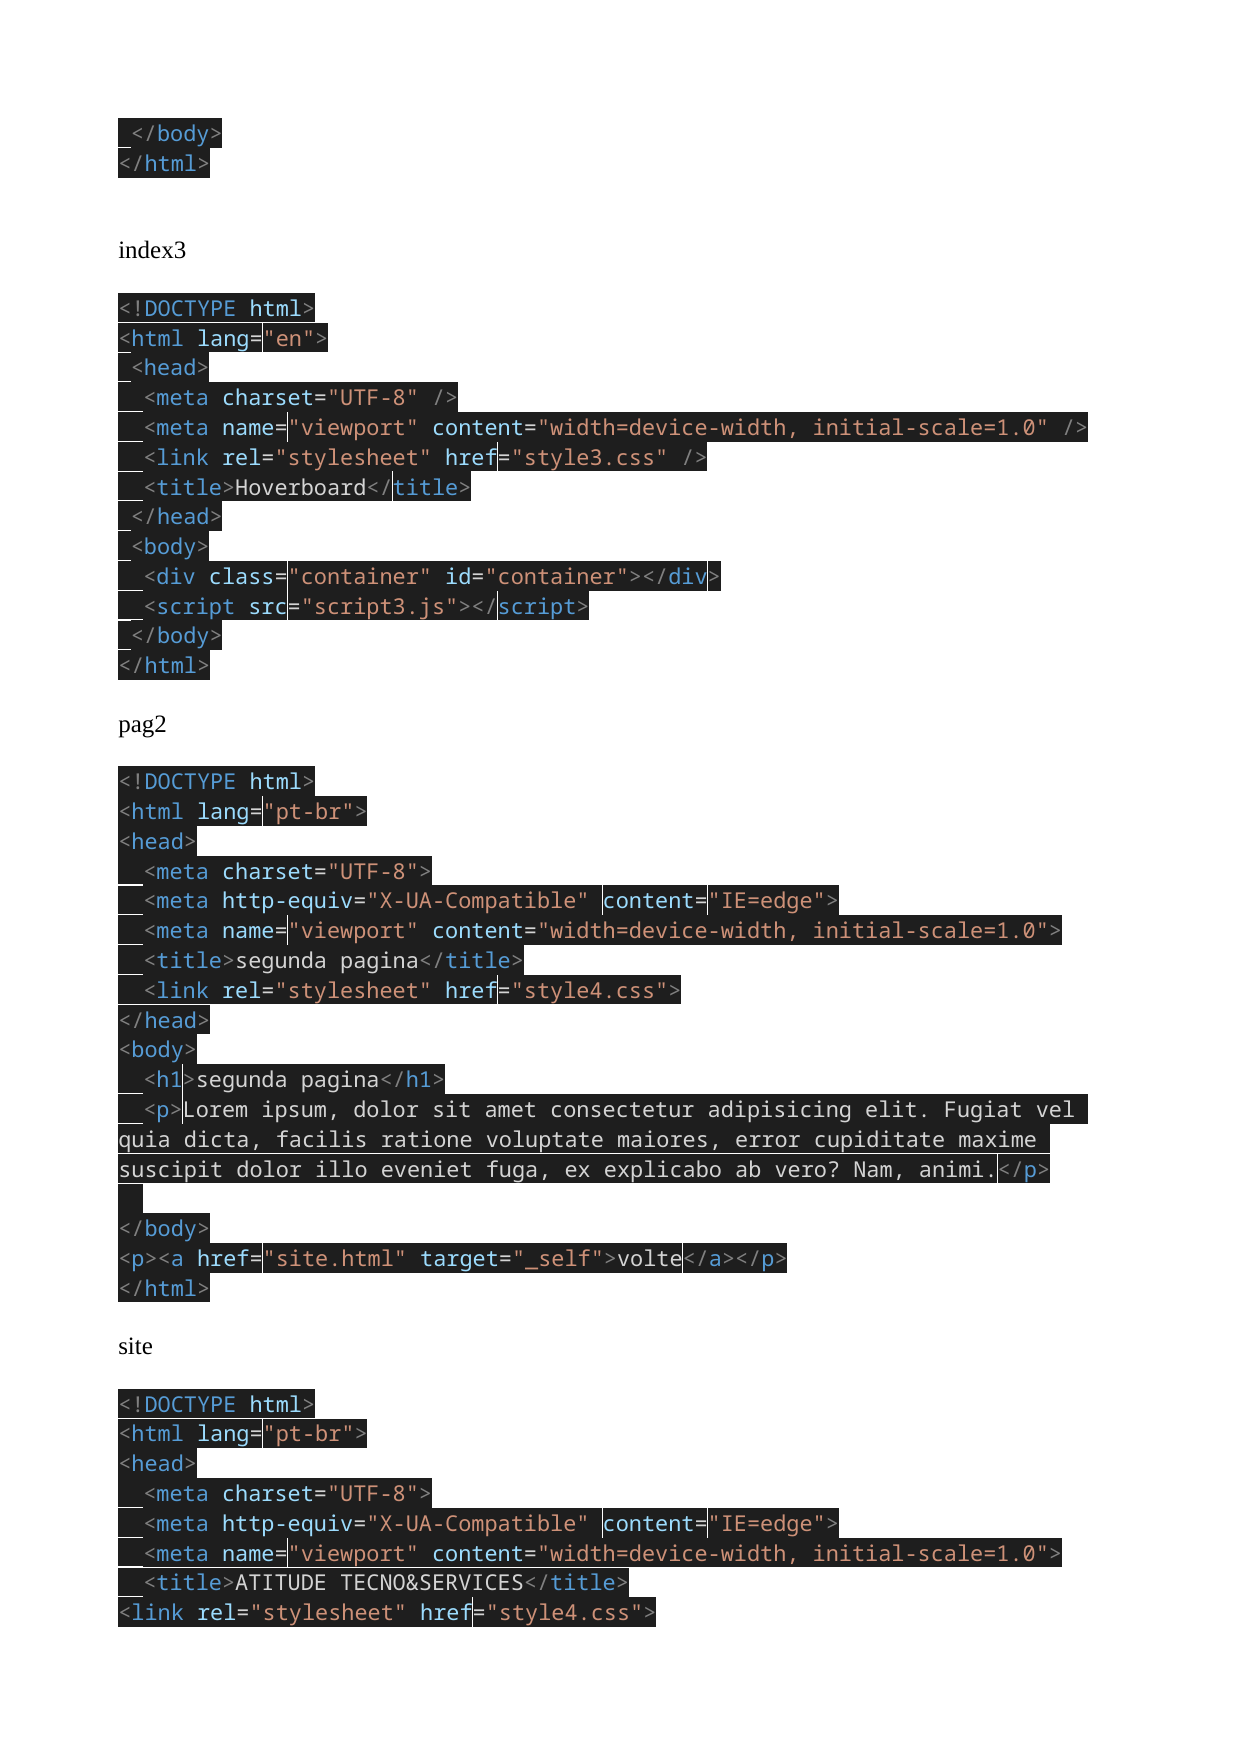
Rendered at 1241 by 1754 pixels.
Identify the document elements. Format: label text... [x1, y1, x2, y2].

text <body> [118, 531, 1122, 561]
text <head> [118, 352, 1122, 382]
text <html lang="en"> [118, 322, 1122, 352]
text <p><a href="site.html" target="_self">volte</a></p> [118, 1243, 1122, 1273]
text </html> [118, 1273, 1122, 1302]
text </body> [118, 118, 1122, 148]
text </body> [118, 1213, 1122, 1243]
text <meta http-equiv="X-UA-Compatible" content="IE=edge"> [118, 1508, 1122, 1538]
text </body> [118, 620, 1122, 650]
text <h1>segunda pagina</h1> [118, 1064, 1122, 1094]
text </head> [118, 501, 1122, 531]
text <body> [118, 1034, 1122, 1064]
text index3 [118, 235, 1122, 264]
text <title>segunda pagina</title> [118, 945, 1122, 975]
text pag2 [118, 709, 1122, 737]
text <meta charset="UTF-8"> [118, 856, 1122, 885]
text <!DOCTYPE html> [118, 1389, 1122, 1418]
text <link rel="stylesheet" href="style4.css"> [118, 975, 1122, 1004]
text <html lang="pt-br"> [118, 796, 1122, 826]
text <meta name="viewport" content="width=device-width, initial-scale=1.0"> [118, 1538, 1122, 1567]
text <link rel="stylesheet" href="style4.css"> [118, 1597, 1122, 1627]
text <script src="script3.js"></script> [118, 591, 1122, 620]
text <div class="container" id="container"></div> [118, 561, 1122, 591]
text site [118, 1331, 1122, 1360]
text <link rel="stylesheet" href="style3.css" /> [118, 442, 1122, 471]
text </head> [118, 1004, 1122, 1034]
text <html lang="pt-br"> [118, 1418, 1122, 1448]
text <title>ATITUDE TECNO&SERVICES</title> [118, 1567, 1122, 1597]
text <meta http-equiv="X-UA-Compatible" content="IE=edge"> [118, 885, 1122, 915]
text </html> [118, 650, 1122, 680]
text </html> [118, 148, 1122, 178]
text <p>Lorem ipsum, dolor sit amet consectetur adipisicing elit. Fugiat vel quia dicta, facilis ratione voluptate maiores, error cupiditate maxime suscipit dolor illo eveniet fuga, ex explicabo ab vero? Nam, animi.</p> [118, 1094, 1122, 1183]
text <title>Hoverboard</title> [118, 471, 1122, 501]
text <!DOCTYPE html> [118, 293, 1122, 322]
text <head> [118, 1448, 1122, 1478]
text <meta charset="UTF-8"> [118, 1478, 1122, 1508]
text <!DOCTYPE html> [118, 766, 1122, 796]
text <meta name="viewport" content="width=device-width, initial-scale=1.0"> [118, 915, 1122, 945]
text <meta charset="UTF-8" /> [118, 382, 1122, 412]
text <head> [118, 826, 1122, 856]
text <meta name="viewport" content="width=device-width, initial-scale=1.0" /> [118, 412, 1122, 442]
